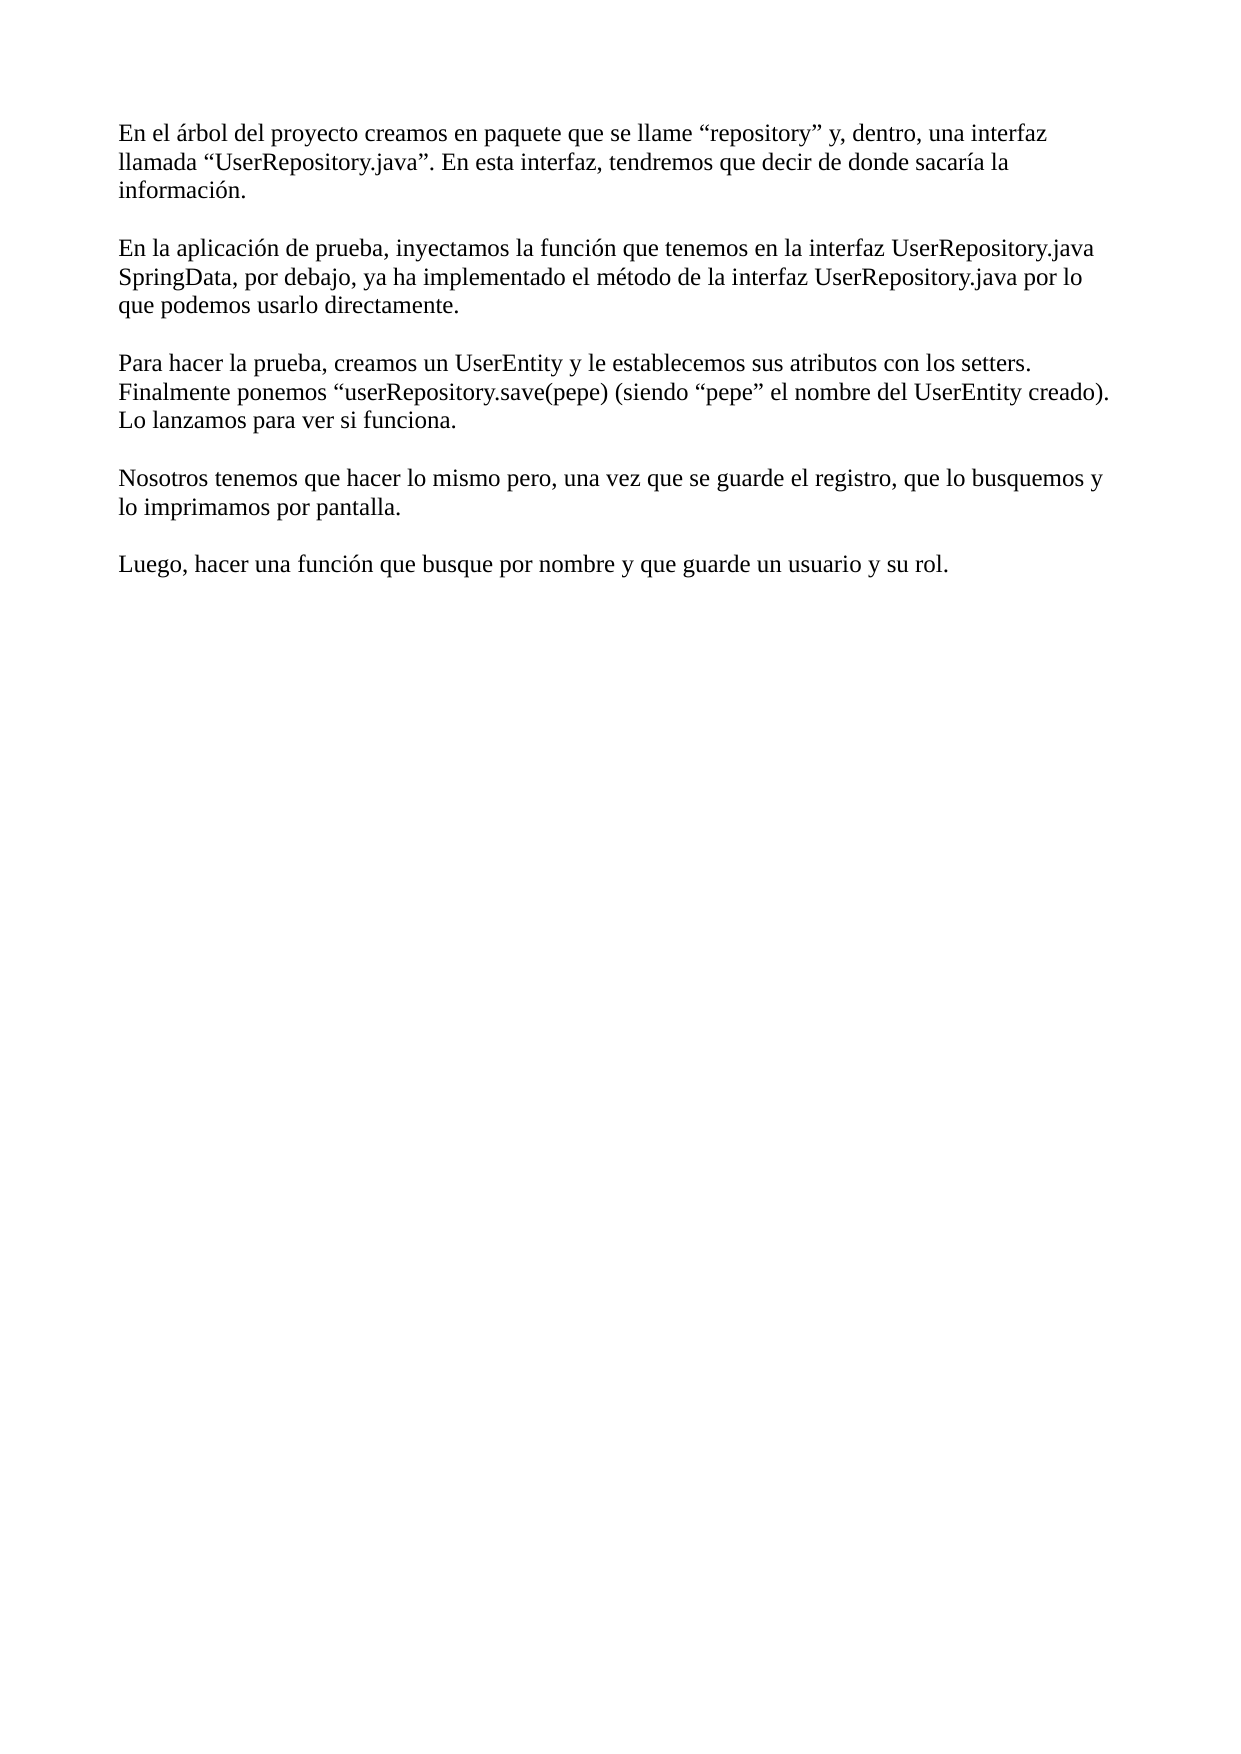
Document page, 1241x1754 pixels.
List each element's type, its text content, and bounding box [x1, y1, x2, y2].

text En la aplicación de prueba, inyectamos la función que tenemos en la interfaz UserRepository.java SpringData, por debajo, ya ha implementado el método de la interfaz UserRepository.java por lo que podemos usarlo directamente. [118, 233, 1122, 319]
text Nosotros tenemos que hacer lo mismo pero, una vez que se guarde el registro, que lo busquemos y lo imprimamos por pantalla. [118, 463, 1122, 521]
text En el árbol del proyecto creamos en paquete que se llame “repository” y, dentro, una interfaz llamada “UserRepository.java”. En esta interfaz, tendremos que decir de donde sacaría la información. [118, 118, 1122, 204]
text Luego, hacer una función que busque por nombre y que guarde un usuario y su rol. [118, 549, 1122, 578]
text Para hacer la prueba, creamos un UserEntity y le establecemos sus atributos con los setters. Finalmente ponemos “userRepository.save(pepe) (siendo “pepe” el nombre del UserEntity creado). Lo lanzamos para ver si funciona. [118, 348, 1122, 434]
